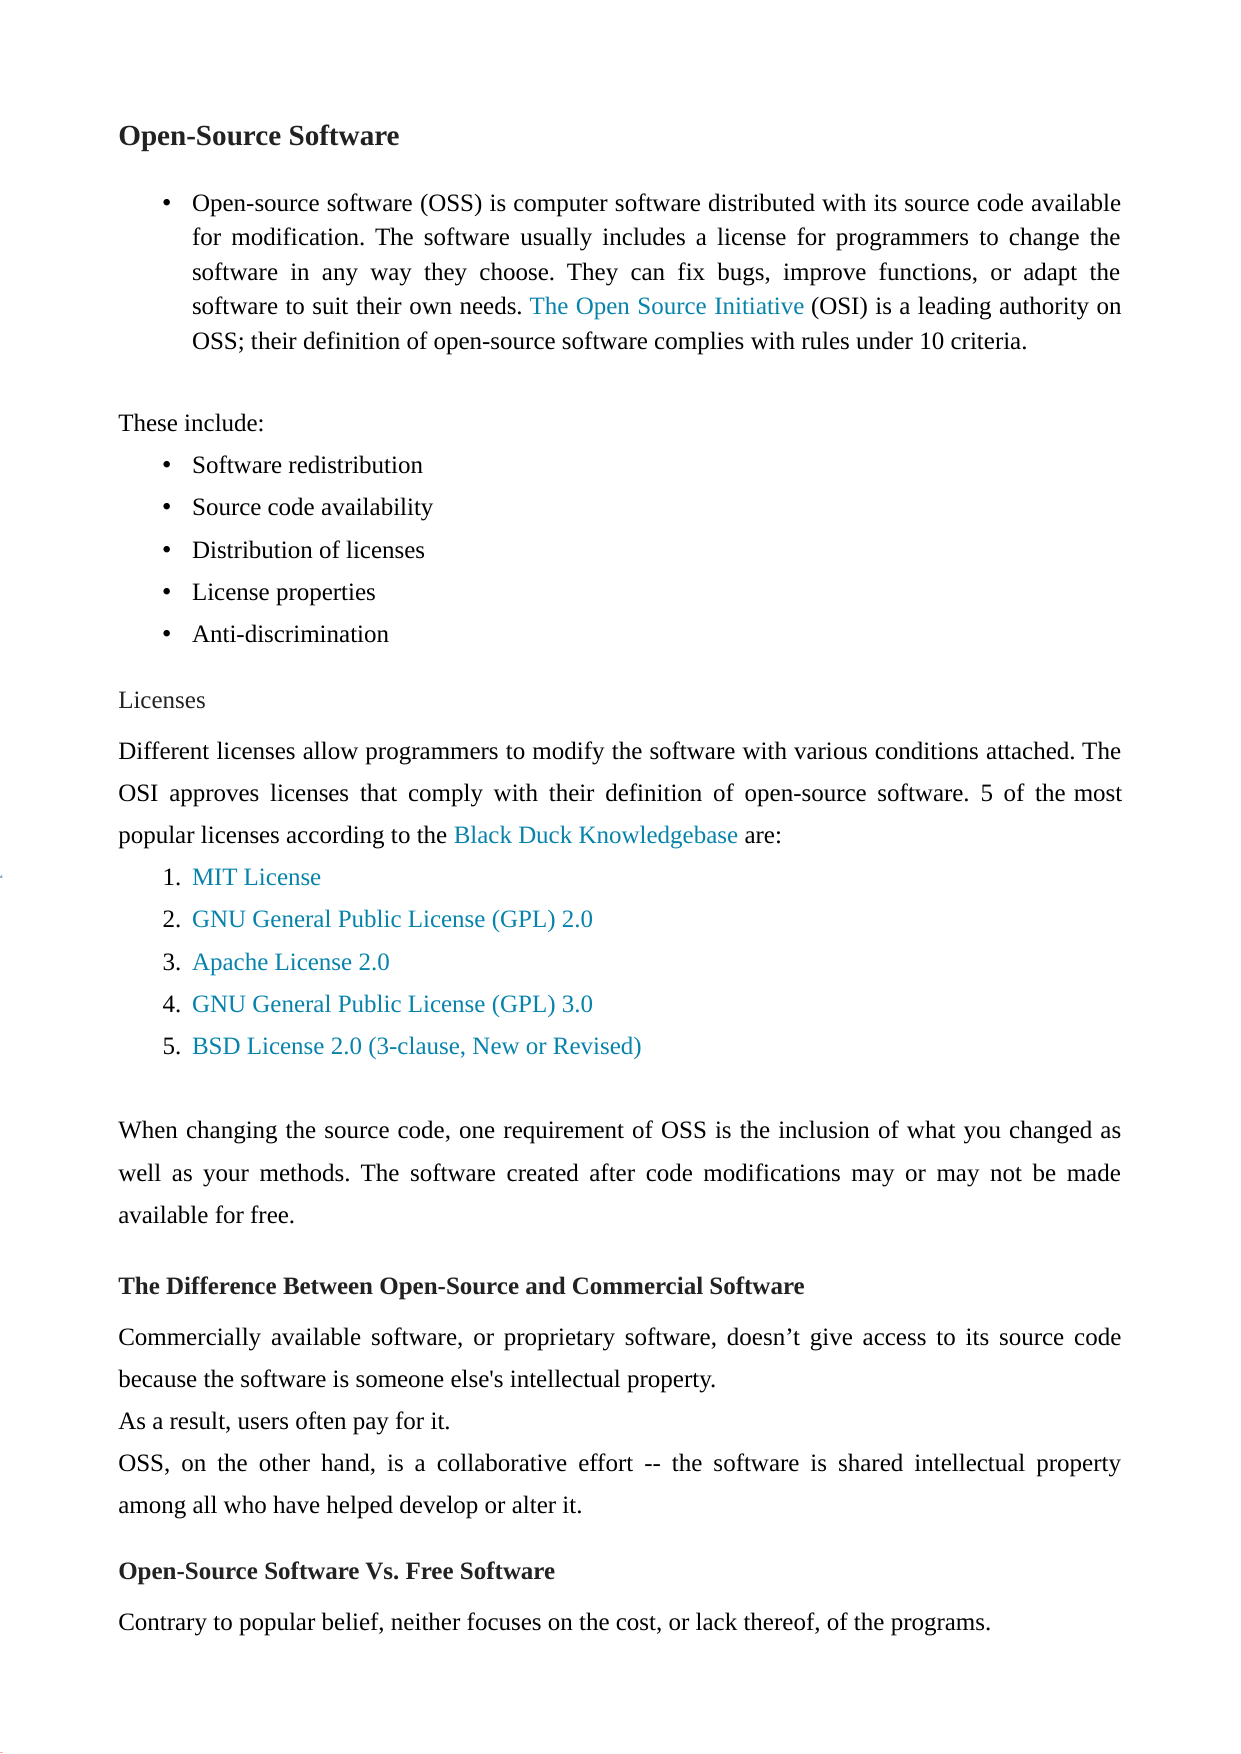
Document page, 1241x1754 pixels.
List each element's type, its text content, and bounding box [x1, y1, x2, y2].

list Apache License 2.0 [162, 933, 1122, 976]
list Software redistribution [162, 437, 1122, 479]
text Contrary to popular belief, neither focuses on the cost, or lack thereof, of the programs. [118, 1594, 1122, 1636]
text OSS, on the other hand, is a collaborative effort -- the software is shared intellectual property among all who have helped develop or alter it. [118, 1435, 1122, 1519]
text Commercially available software, or proprietary software, doesn’t give access to its source code because the software is someone else's intellectual property. [118, 1308, 1122, 1392]
list SharePin [162, 153, 1122, 182]
list Anti-discrimination [162, 606, 1122, 648]
subtitle The Difference Between Open-Source and Commercial Software [118, 1271, 1122, 1299]
text As a result, users often pay for it. [118, 1392, 1122, 1435]
list BSD License 2.0 (3-clause, New or Revised) [162, 1018, 1122, 1060]
list GNU General Public License (GPL) 3.0 [162, 976, 1122, 1018]
text These include: [118, 395, 1122, 437]
list License properties [162, 563, 1122, 606]
list MIT License [162, 849, 1122, 891]
subtitle Open-Source Software [118, 118, 1122, 152]
subtitle Open-Source Software Vs. Free Software [118, 1556, 1122, 1585]
text Different licenses allow programmers to modify the software with various conditions attached. The OSI approves licenses that comply with their definition of open-source software. 5 of the most popular licenses according to the Black Duck Knowledgebase are: [118, 722, 1122, 849]
text When changing the source code, one requirement of OSS is the inclusion of what you changed as well as your methods. The software created after code modifications may or may not be made available for free. [118, 1102, 1122, 1229]
subtitle Licenses [118, 685, 1122, 714]
list GNU General Public License (GPL) 2.0 [162, 891, 1122, 933]
list Source code availability [162, 479, 1122, 521]
list Open-source software (OSS) is computer software distributed with its source code available for modification. The software usually includes a license for programmers to change the software in any way they choose. They can fix bugs, improve functions, or adapt the software to suit their own needs. The Open Source Initiative (OSI) is a leading authority on OSS; their definition of open-source software complies with rules under 10 criteria. [162, 188, 1122, 354]
list Distribution of licenses [162, 521, 1122, 563]
